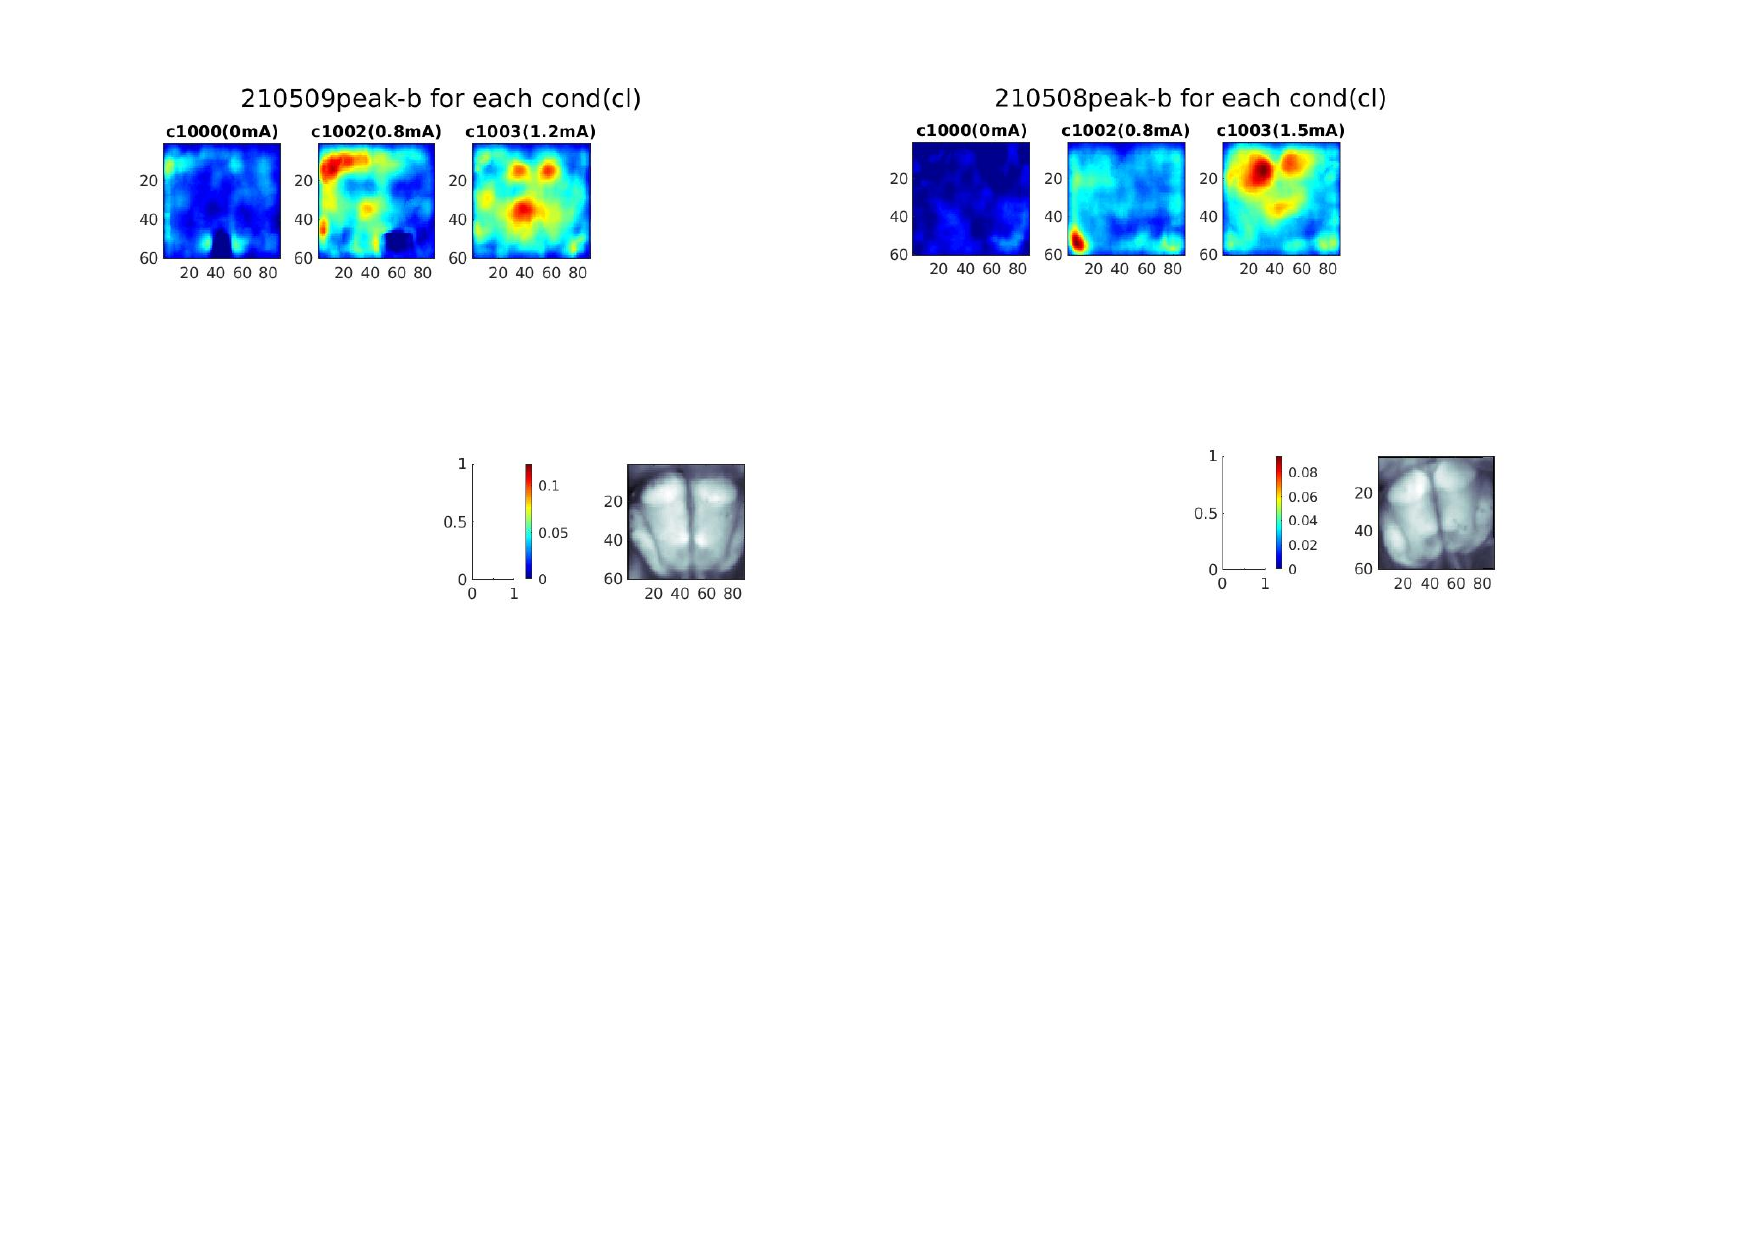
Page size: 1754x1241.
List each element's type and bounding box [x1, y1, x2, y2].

picture [65, 75, 1566, 638]
